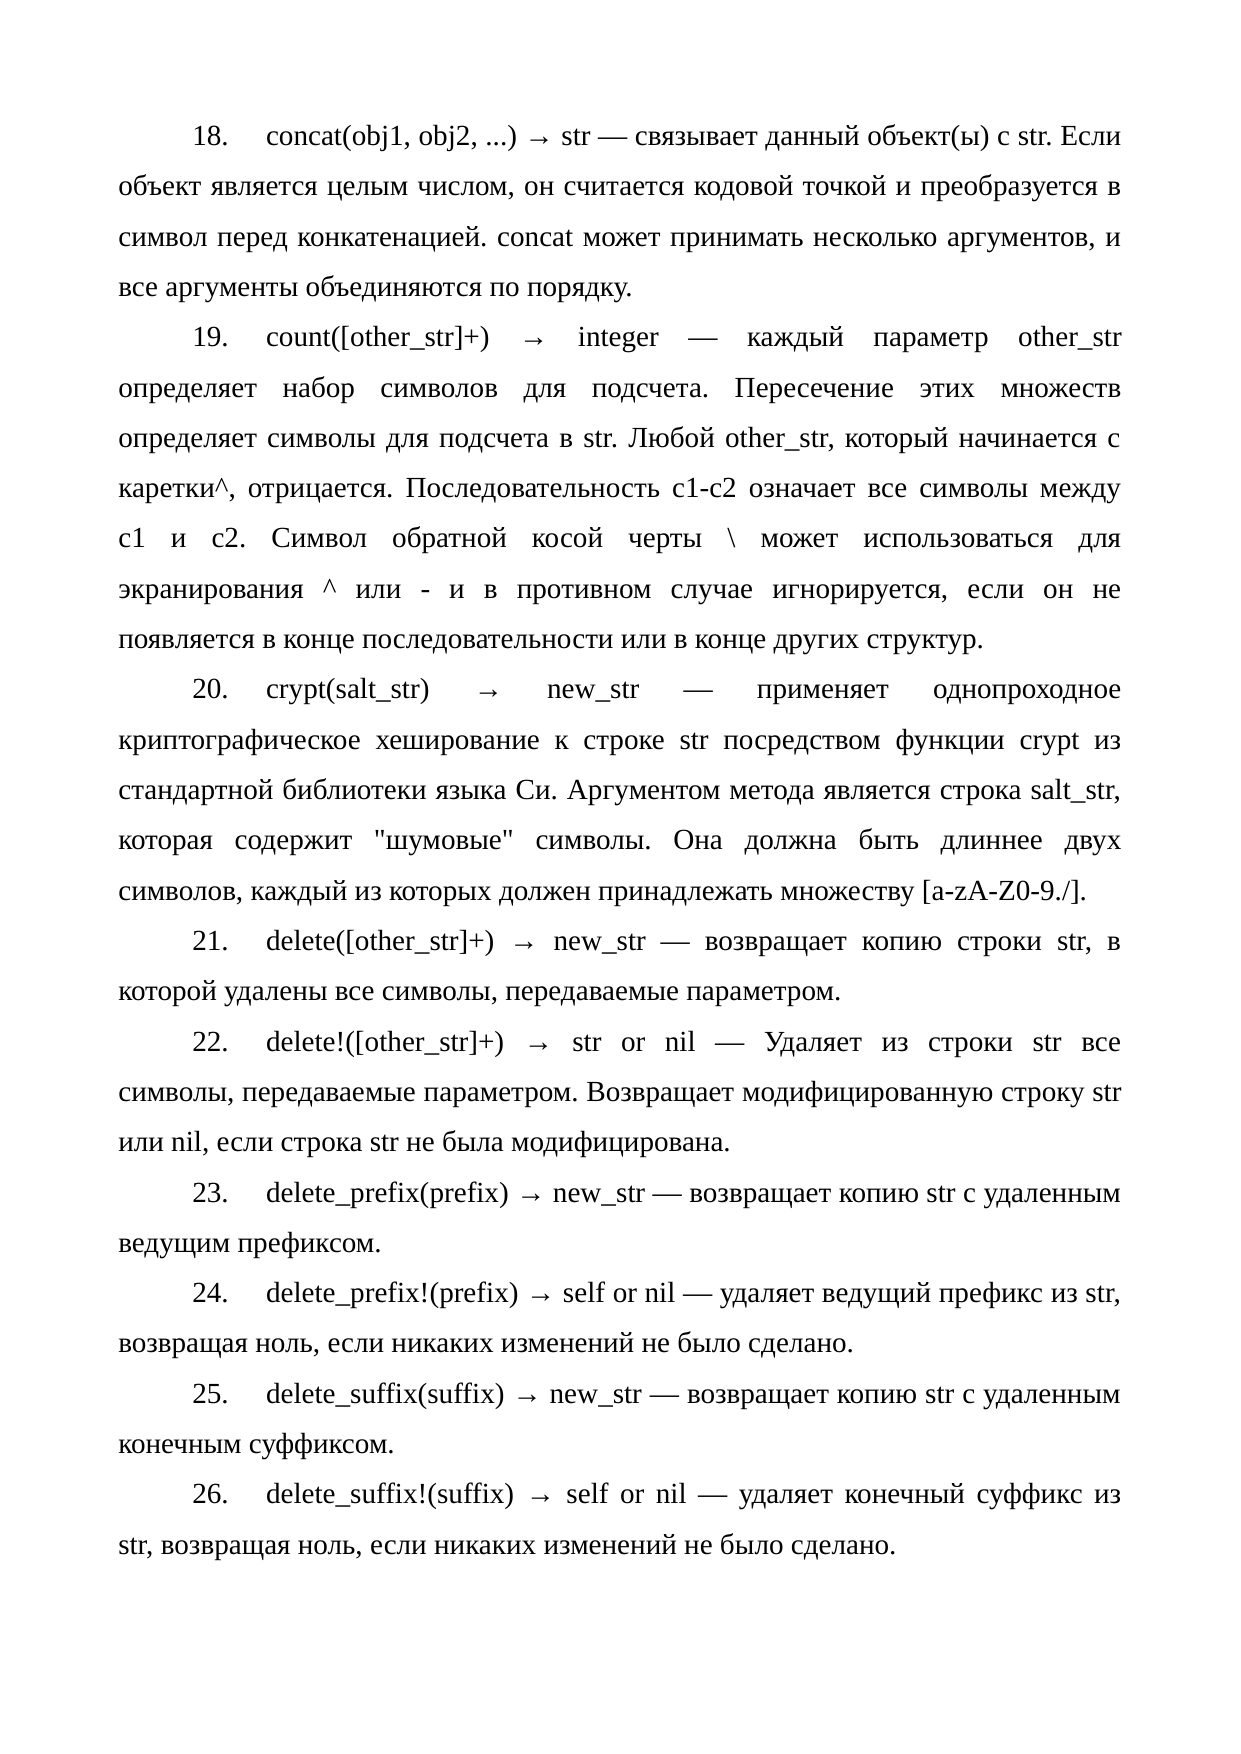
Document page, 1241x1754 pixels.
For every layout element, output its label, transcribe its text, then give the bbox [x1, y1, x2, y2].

list count([other_str]+) → integer — каждый параметр other_str определяет набор символов для подсчета. Пересечение этих множеств определяет символы для подсчета в str. Любой other_str, который начинается с каретки^, отрицается. Последовательность c1-c2 означает все символы между c1 и c2. Символ обратной косой черты \ может использоваться для экранирования ^ или - и в противном случае игнорируется, если он не появляется в конце последовательности или в конце других структур. [118, 319, 1122, 655]
list delete([other_str]+) → new_str — возвращает копию строки str, в которой удалены все символы, передаваемые параметром. [118, 923, 1122, 1007]
list delete_prefix(prefix) → new_str — возвращает копию str с удаленным ведущим префиксом. [118, 1175, 1122, 1258]
list concat(obj1, obj2, ...) → str — связывает данный объект(ы) с str. Если объект является целым числом, он считается кодовой точкой и преобразуется в символ перед конкатенацией. concat может принимать несколько аргументов, и все аргументы объединяются по порядку. [118, 118, 1122, 303]
list crypt(salt_str) → new_str — применяет однопроходное криптографическое хеширование к строке str посредством функции crypt из стандартной библиотеки языка Си. Аргументом метода является строка salt_str, которая содержит "шумовые" символы. Она должна быть длиннее двух символов, каждый из которых должен принадлежать множеству [a-zA-Z0-9./]. [118, 672, 1122, 906]
list delete_suffix!(suffix) → self or nil — удаляет конечный суффикс из str, возвращая ноль, если никаких изменений не было сделано. [118, 1477, 1122, 1560]
list delete_suffix(suffix) → new_str — возвращает копию str с удаленным конечным суффиксом. [118, 1376, 1122, 1460]
list delete_prefix!(prefix) → self or nil — удаляет ведущий префикс из str, возвращая ноль, если никаких изменений не было сделано. [118, 1275, 1122, 1359]
list delete!([other_str]+) → str or nil — Удаляет из строки str все символы, передаваемые параметром. Возвращает модифицированную строку str или nil, если строка str не была модифицирована. [118, 1024, 1122, 1158]
